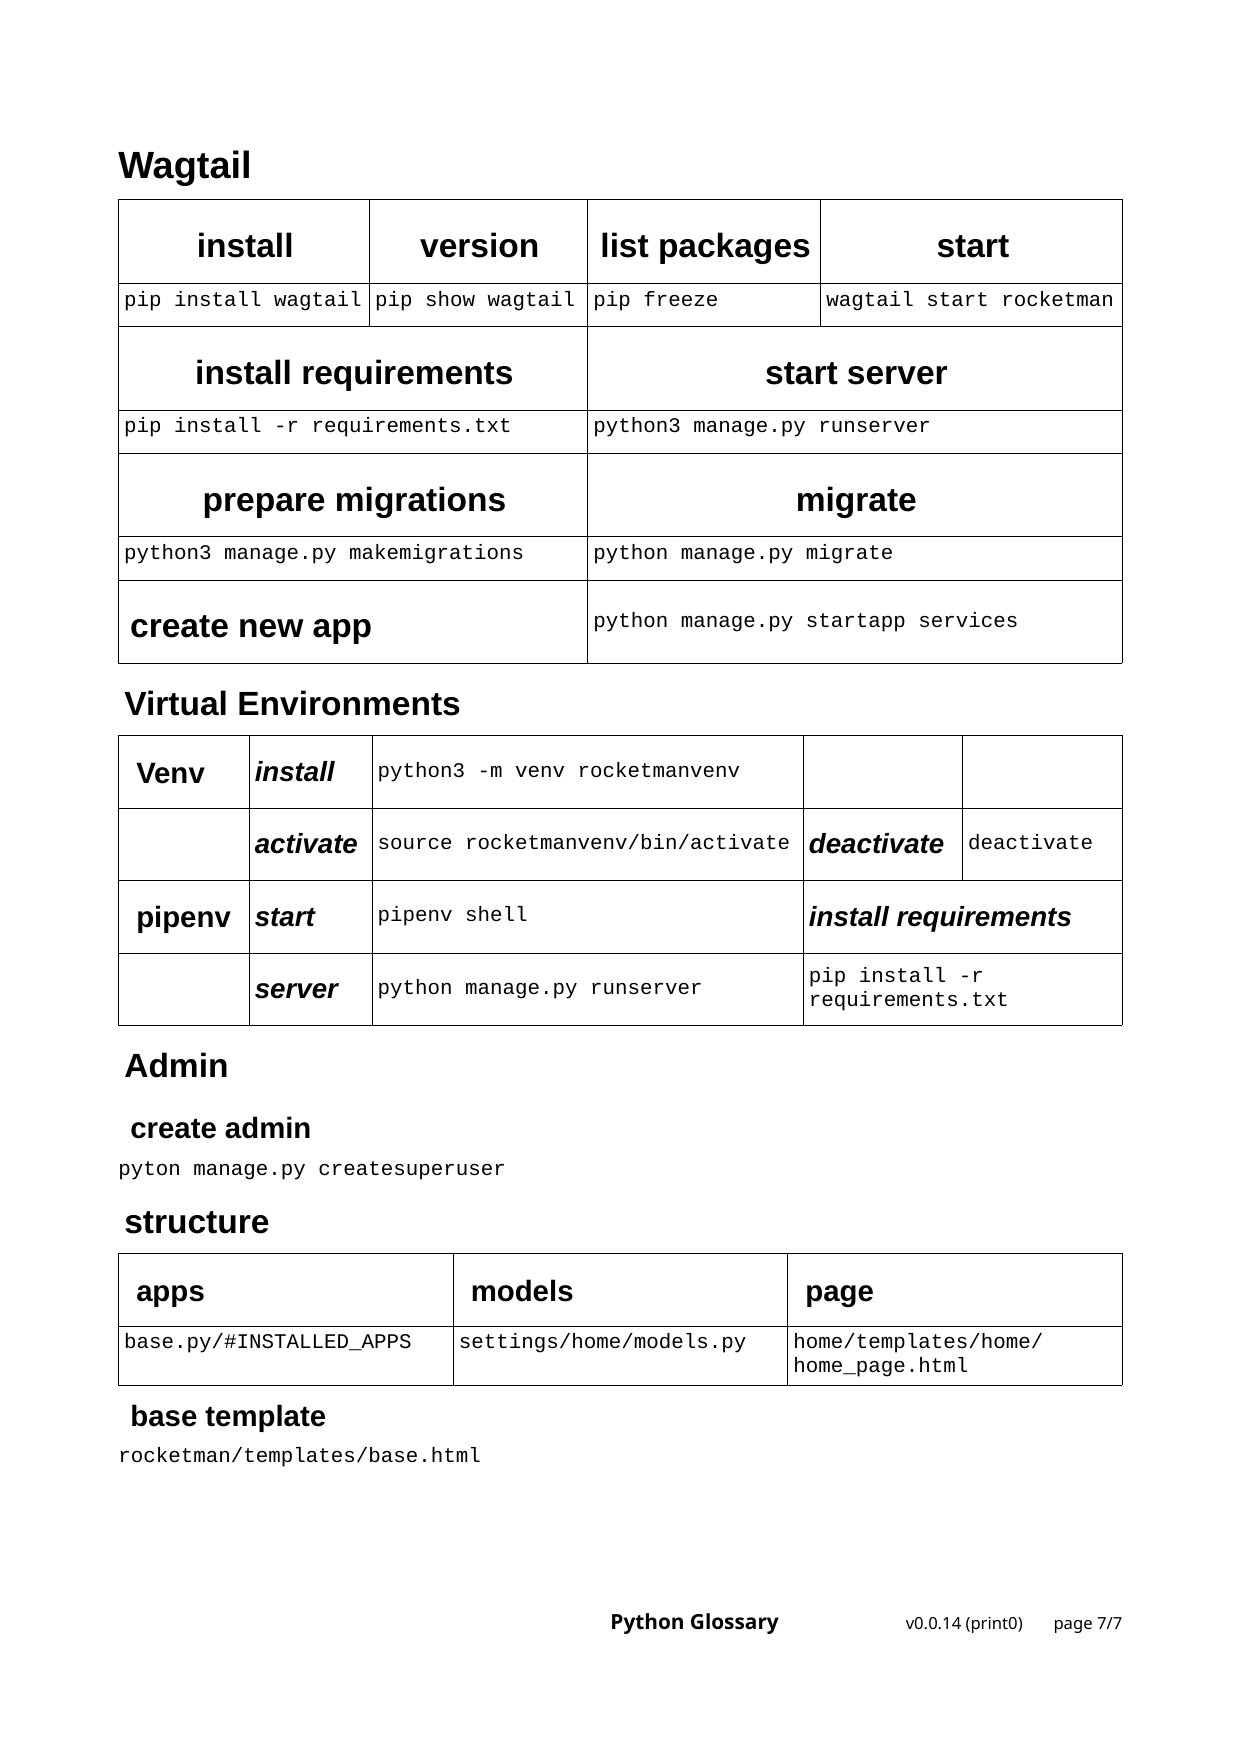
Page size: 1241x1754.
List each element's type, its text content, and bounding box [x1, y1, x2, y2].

table_header apps [119, 1254, 453, 1326]
table_cell pip show wagtail [370, 284, 587, 326]
subtitle Virtual Environments [121, 684, 1119, 723]
table_cell python3 manage.py runserver [588, 411, 1122, 453]
table_header install [119, 200, 369, 283]
table_cell install requirements [804, 881, 1122, 952]
table_cell deactivate [963, 809, 1122, 880]
subtitle create admin [124, 1111, 1116, 1145]
table_cell prepare migrations [119, 454, 587, 536]
table_header list packages [588, 200, 820, 283]
table_cell server [250, 954, 372, 1025]
text pyton manage.py createsuperuser [118, 1158, 1122, 1181]
table_cell install requirements [119, 327, 587, 409]
table_cell pipenv [119, 881, 249, 952]
subtitle base template [124, 1399, 1116, 1433]
table_cell [119, 809, 249, 880]
table_cell pipenv shell [373, 881, 803, 952]
table_cell base.py/#INSTALLED_APPS [119, 1327, 453, 1384]
table_cell python3 manage.py makemigrations [119, 537, 587, 579]
table_header start [821, 200, 1122, 283]
table_cell pip install -r requirements.txt [804, 954, 1122, 1025]
subtitle structure [121, 1202, 1119, 1241]
table_cell pip freeze [588, 284, 820, 326]
table_cell activate [250, 809, 372, 880]
table_cell [119, 954, 249, 1025]
table_cell settings/home/models.py [454, 1327, 787, 1384]
table_cell start [250, 881, 372, 952]
table_cell deactivate [804, 809, 962, 880]
table_cell create new app [119, 581, 587, 663]
table_cell pip install wagtail [119, 284, 369, 326]
table_cell migrate [588, 454, 1122, 536]
table_cell pip install -r requirements.txt [119, 411, 587, 453]
table_cell python manage.py runserver [373, 954, 803, 1025]
table_header page [788, 1254, 1122, 1326]
table_header install [250, 736, 372, 808]
table_cell python manage.py startapp services [588, 581, 1122, 663]
table_header [963, 736, 1122, 808]
table_header version [370, 200, 587, 283]
table_cell wagtail start rocketman [821, 284, 1122, 326]
table_header python3 -m venv rocketmanvenv [373, 736, 803, 808]
subtitle Admin [121, 1046, 1119, 1084]
text rocketman/templates/base.html [118, 1446, 1122, 1469]
table_cell home/templates/home/home_page.html [788, 1327, 1122, 1384]
table_cell source rocketmanvenv/bin/activate [373, 809, 803, 880]
table_header [804, 736, 962, 808]
table_cell python manage.py migrate [588, 537, 1122, 579]
table_cell start server [588, 327, 1122, 409]
table_header Venv [119, 736, 249, 808]
subtitle Wagtail [118, 143, 1122, 187]
table_header models [454, 1254, 787, 1326]
